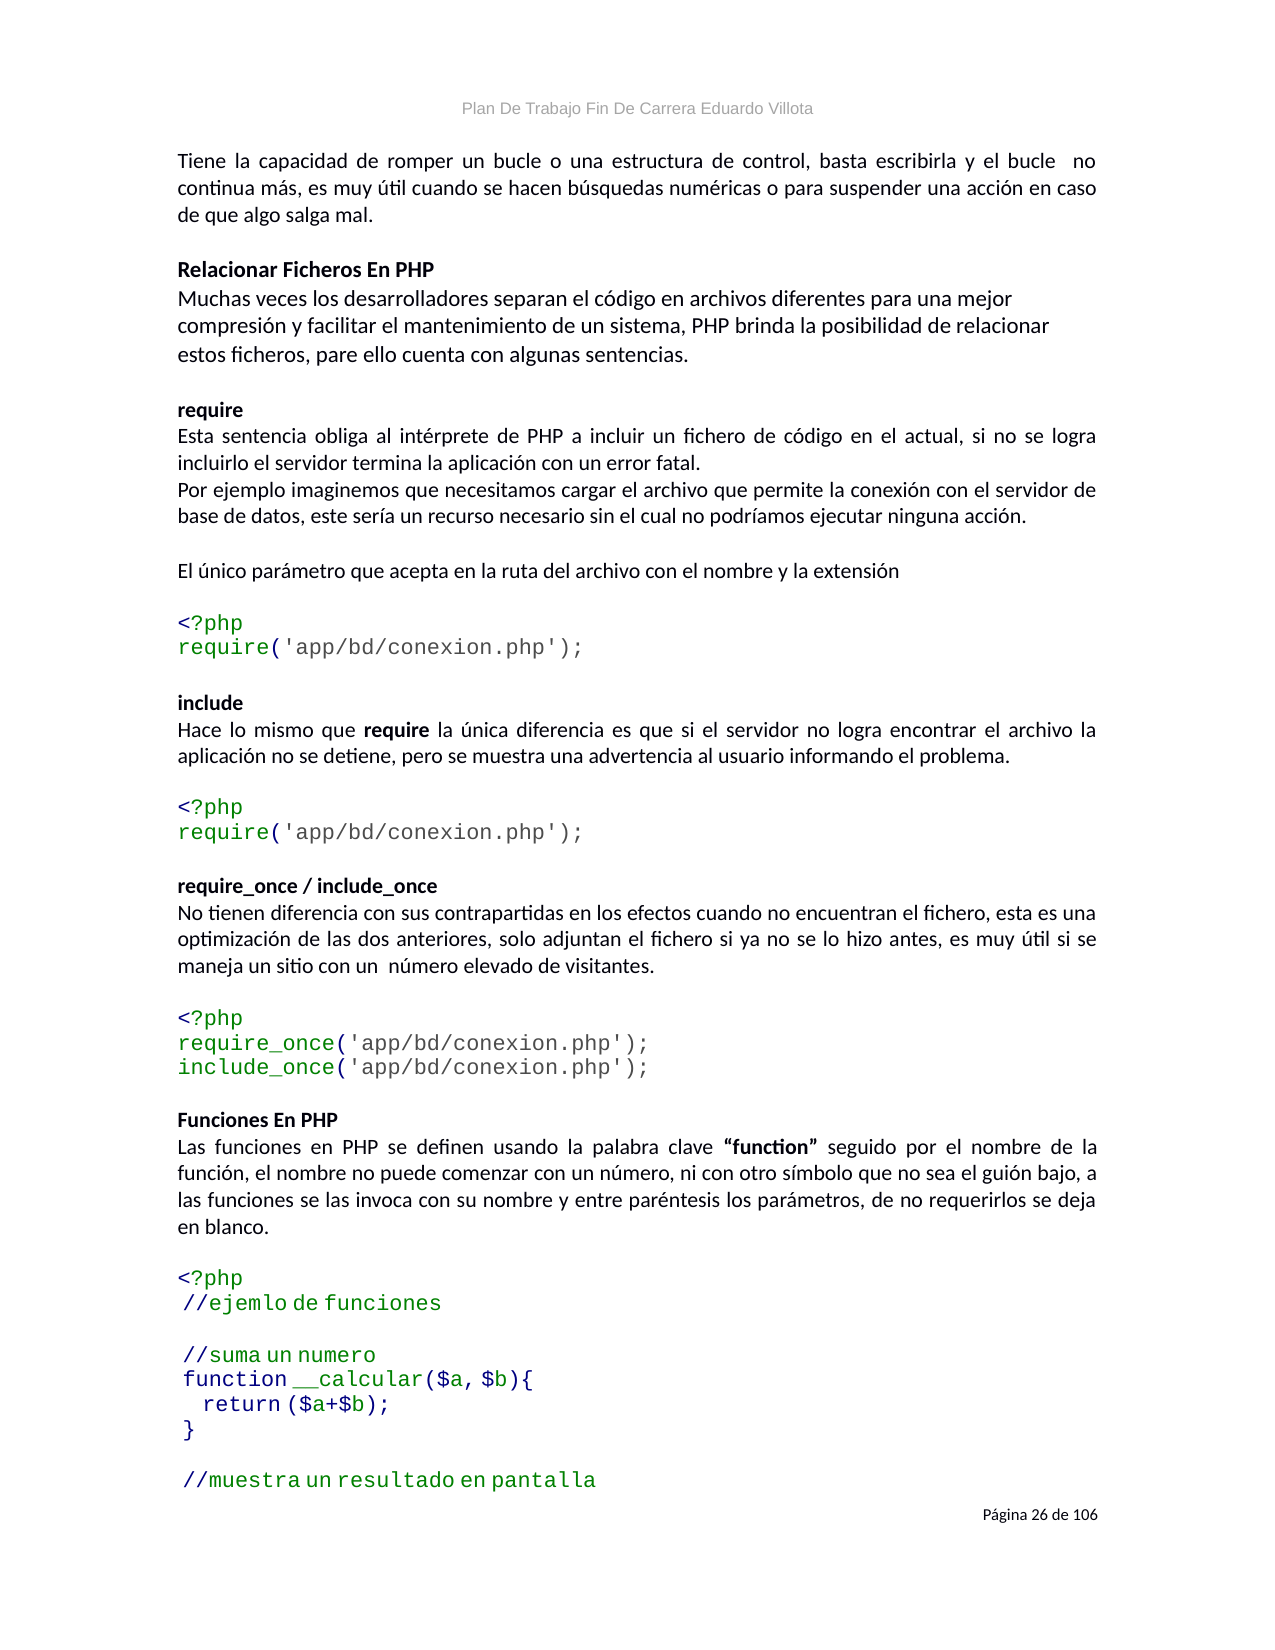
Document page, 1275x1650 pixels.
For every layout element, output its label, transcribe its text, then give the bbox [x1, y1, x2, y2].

text <?php [177, 612, 1098, 637]
text No tienen diferencia con sus contrapartidas en los efectos cuando no encuentran el fichero, esta es una optimización de las dos anteriores, solo adjuntan el fichero si ya no se lo hizo antes, es muy útil si se maneja un sitio con un número elevado de visitantes. [177, 899, 1098, 979]
text Funciones En PHP [177, 1106, 1098, 1133]
text include_once('app/bd/conexion.php'); [177, 1057, 1098, 1081]
text //suma un numero [177, 1344, 1098, 1368]
text <?php [177, 796, 1098, 821]
text require_once / include_once [177, 872, 1098, 899]
text require [177, 396, 1098, 422]
text function __calcular($a, $b){ [177, 1368, 1098, 1393]
text El único parámetro que acepta en la ruta del archivo con el nombre y la extensión [177, 557, 1098, 584]
text //muestra un resultado en pantalla [177, 1469, 1098, 1494]
text <?php [177, 1267, 1098, 1292]
text //ejemlo de funciones [177, 1292, 1098, 1317]
text Por ejemplo imaginemos que necesitamos cargar el archivo que permite la conexión con el servidor de base de datos, este sería un recurso necesario sin el cual no podríamos ejecutar ninguna acción. [177, 476, 1098, 529]
text require('app/bd/conexion.php'); [177, 821, 1098, 846]
text Muchas veces los desarrolladores separan el código en archivos diferentes para una mejor compresión y facilitar el mantenimiento de un sistema, PHP brinda la posibilidad de relacionar estos ficheros, pare ello cuenta con algunas sentencias. [177, 284, 1098, 368]
text } [177, 1418, 1098, 1443]
text Esta sentencia obliga al intérprete de PHP a incluir un fichero de código en el actual, si no se logra incluirlo el servidor termina la aplicación con un error fatal. [177, 422, 1098, 476]
text Hace lo mismo que require la única diferencia es que si el servidor no logra encontrar el archivo la aplicación no se detiene, pero se muestra una advertencia al usuario informando el problema. [177, 716, 1098, 769]
text return ($a+$b); [177, 1393, 1098, 1418]
text Relacionar Ficheros En PHP [177, 256, 1098, 284]
text require('app/bd/conexion.php'); [177, 637, 1098, 661]
text require_once('app/bd/conexion.php'); [177, 1032, 1098, 1057]
text <?php [177, 1007, 1098, 1032]
text include [177, 689, 1098, 716]
text Tiene la capacidad de romper un bucle o una estructura de control, basta escribirla y el bucle no continua más, es muy útil cuando se hacen búsquedas numéricas o para suspender una acción en caso de que algo salga mal. [177, 148, 1098, 228]
text Las funciones en PHP se definen usando la palabra clave “function” seguido por el nombre de la función, el nombre no puede comenzar con un número, ni con otro símbolo que no sea el guión bajo, a las funciones se las invoca con su nombre y entre paréntesis los parámetros, de no requerirlos se deja en blanco. [177, 1133, 1098, 1239]
